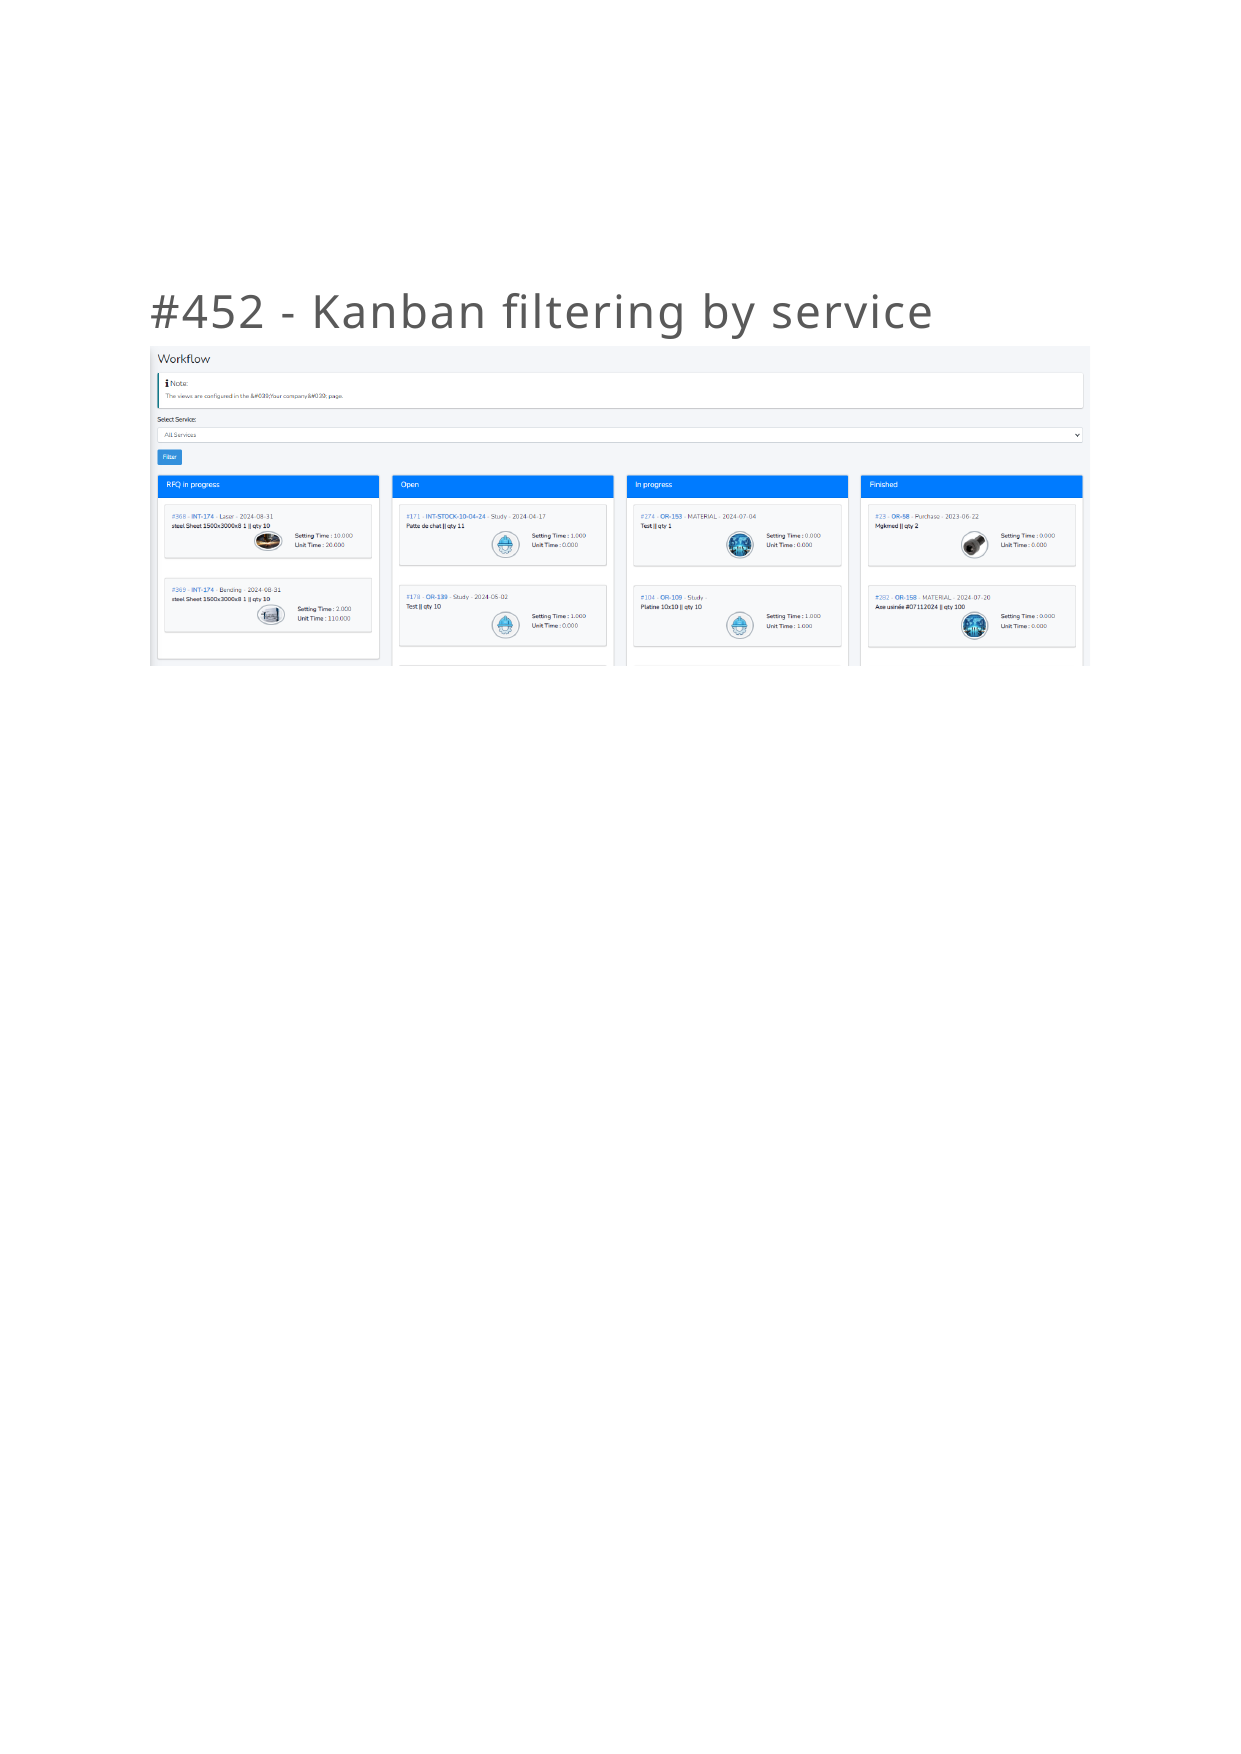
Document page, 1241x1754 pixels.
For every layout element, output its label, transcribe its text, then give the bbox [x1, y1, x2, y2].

subtitle #452 - Kanban filtering by service [150, 280, 1090, 342]
